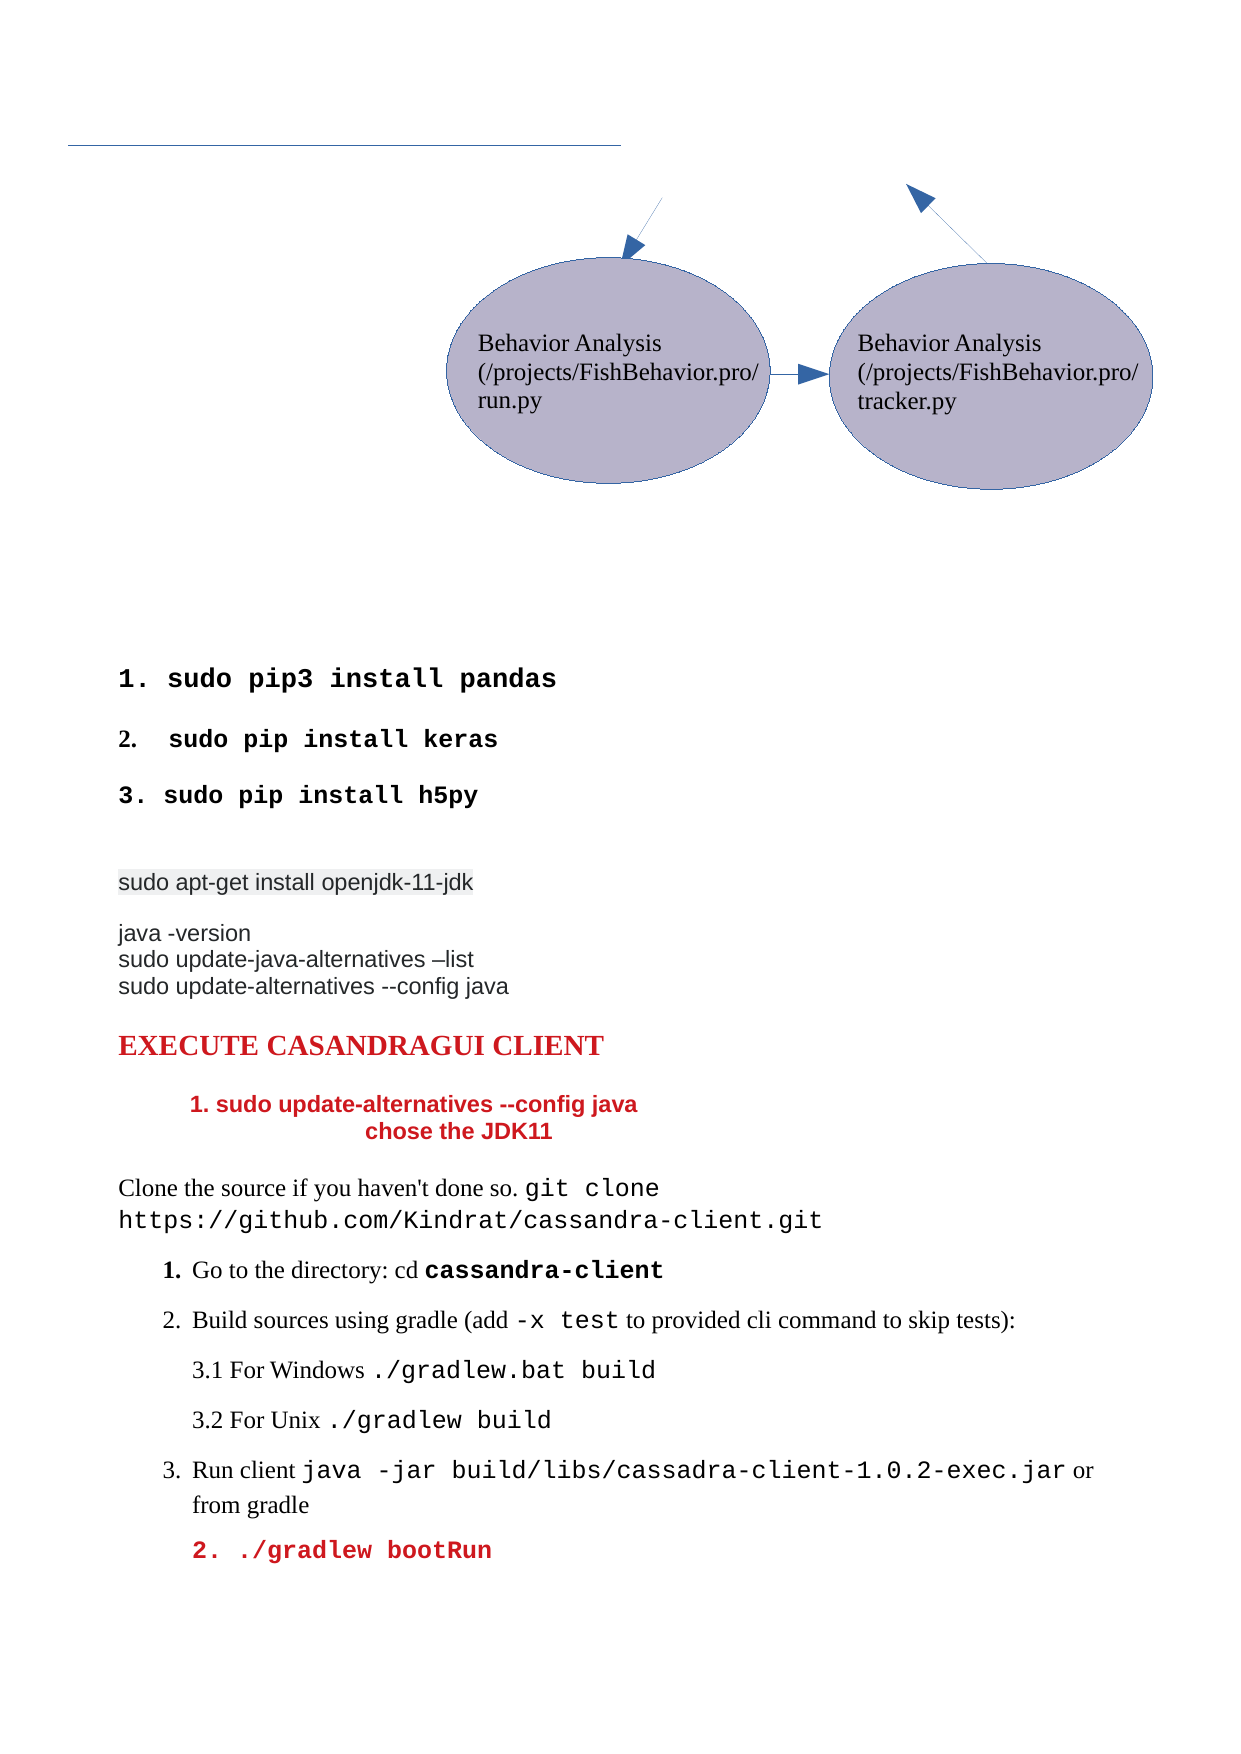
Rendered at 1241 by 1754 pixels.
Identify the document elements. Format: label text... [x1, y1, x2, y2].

list 3.2 For Unix ./gradlew build [162, 1405, 1122, 1436]
text java -version [118, 919, 1122, 946]
text 1. sudo update-alternatives --config java [118, 1091, 1122, 1117]
text Clone the source if you haven't done so. git clone https://github.com/Kindrat/cassandra-client.git [118, 1173, 1122, 1236]
text sudo update-java-alternatives –list [118, 946, 1122, 973]
list Go to the directory: cd cassandra-client [162, 1255, 1122, 1286]
text 1. sudo pip3 install pandas [118, 664, 1122, 695]
list Run client java -jar build/libs/cassadra-client-1.0.2-exec.jar or from gradle [162, 1455, 1122, 1519]
text 3. sudo pip install h5py [118, 783, 1122, 811]
text 2. sudo pip install keras [118, 724, 1122, 755]
text EXECUTE CASANDRAGUI CLIENT [118, 1028, 1122, 1062]
list Build sources using gradle (add -x test to provided cli command to skip tests): [162, 1305, 1122, 1336]
text sudo update-alternatives --config java [118, 973, 1122, 999]
text sudo apt-get install openjdk-11-jdk [118, 868, 1122, 895]
text chose the JDK11 [118, 1117, 1122, 1144]
list 3.1 For Windows ./gradlew.bat build [162, 1355, 1122, 1386]
list 2. ./gradlew bootRun [162, 1538, 1122, 1566]
